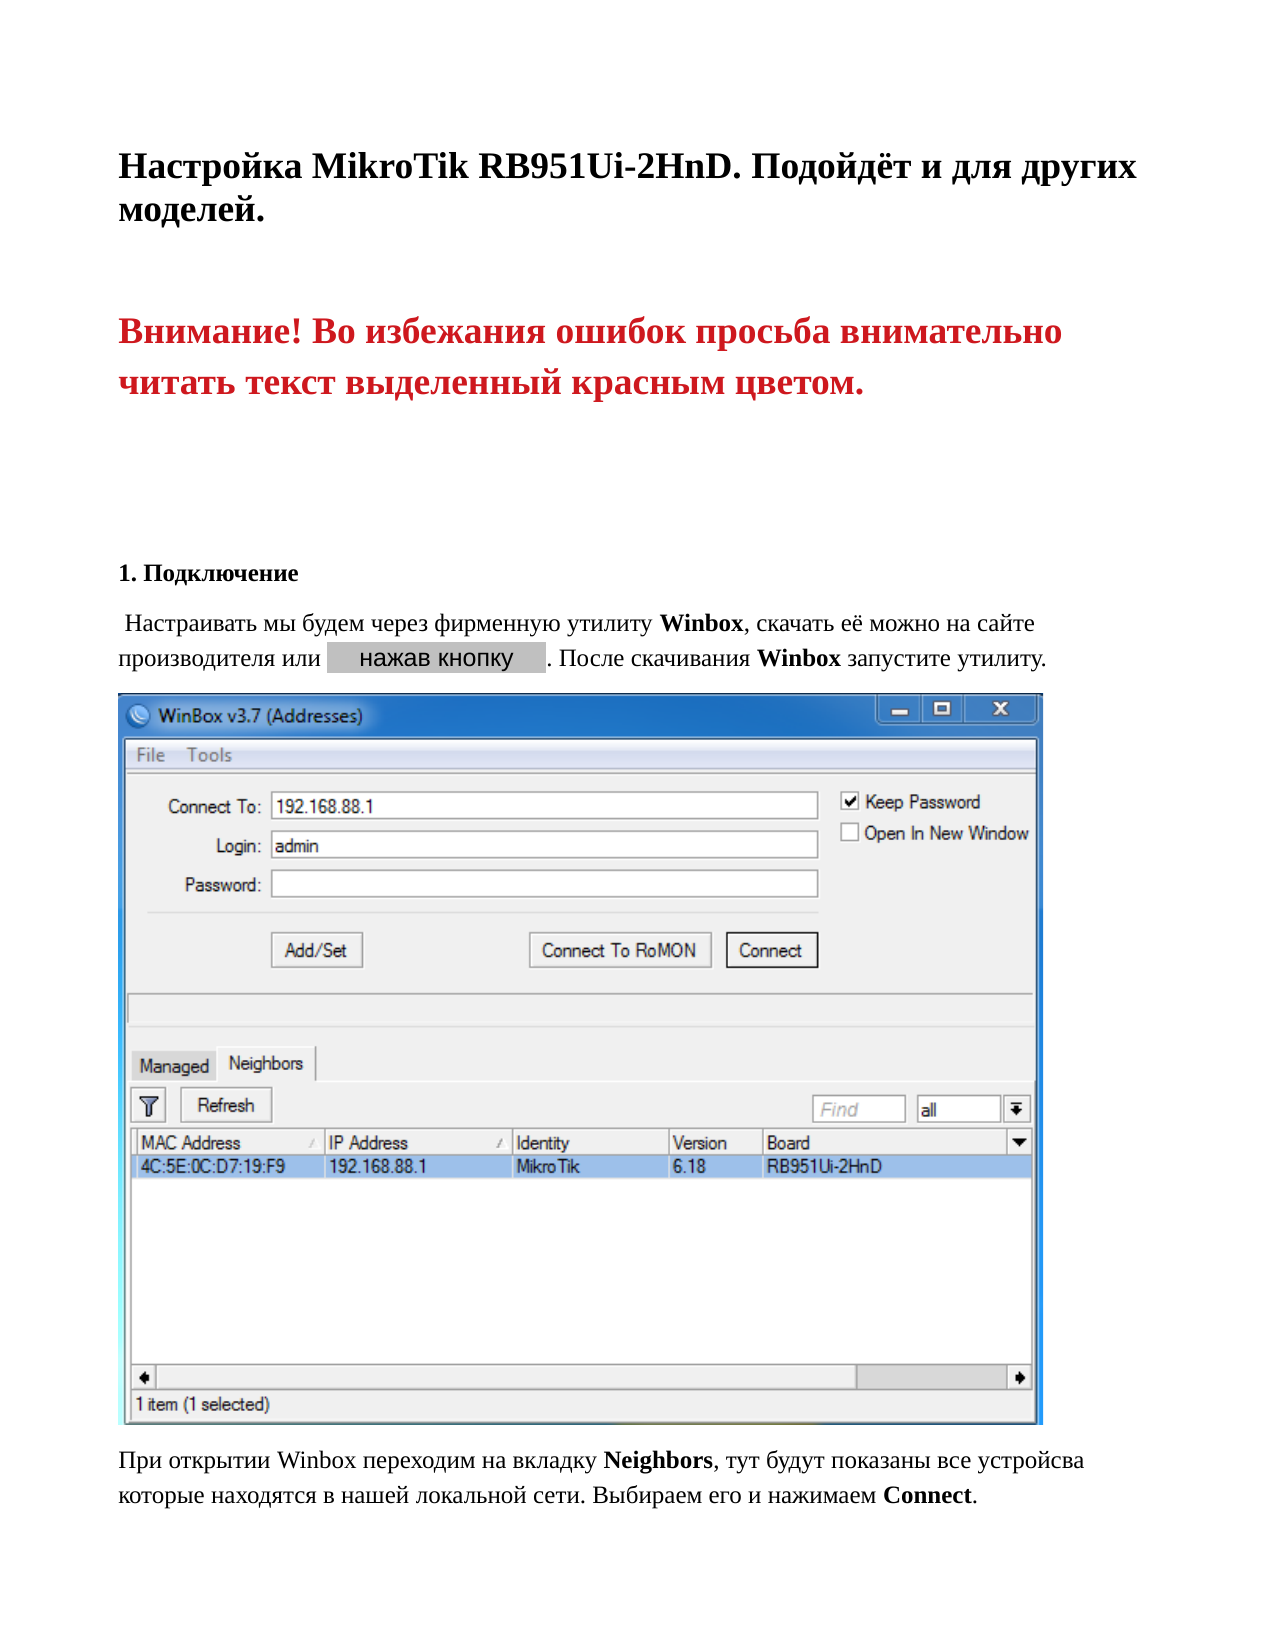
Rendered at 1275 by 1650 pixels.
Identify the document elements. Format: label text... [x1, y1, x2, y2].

picture [118, 693, 1044, 1425]
text При открытии Winbox переходим на вкладку Neighbors, тут будут показаны все устройсва которые находятся в нашей локальной сети. Выбираем его и нажимаем Connect. [118, 1445, 1157, 1508]
subtitle Настройка MikroTik RB951Ui-2HnD. Подойдёт и для других моделей. [118, 143, 1157, 229]
text Внимание! Во избежания ошибок просьба внимательно читать текст выделенный красным цветом. [118, 308, 1157, 403]
text 1. Подключение [118, 558, 1157, 587]
text Настраивать мы будем через фирменную утилиту Winbox, скачать её можно на сайте производителя или . После скачивания Winbox запустите утилиту. [118, 608, 1157, 673]
